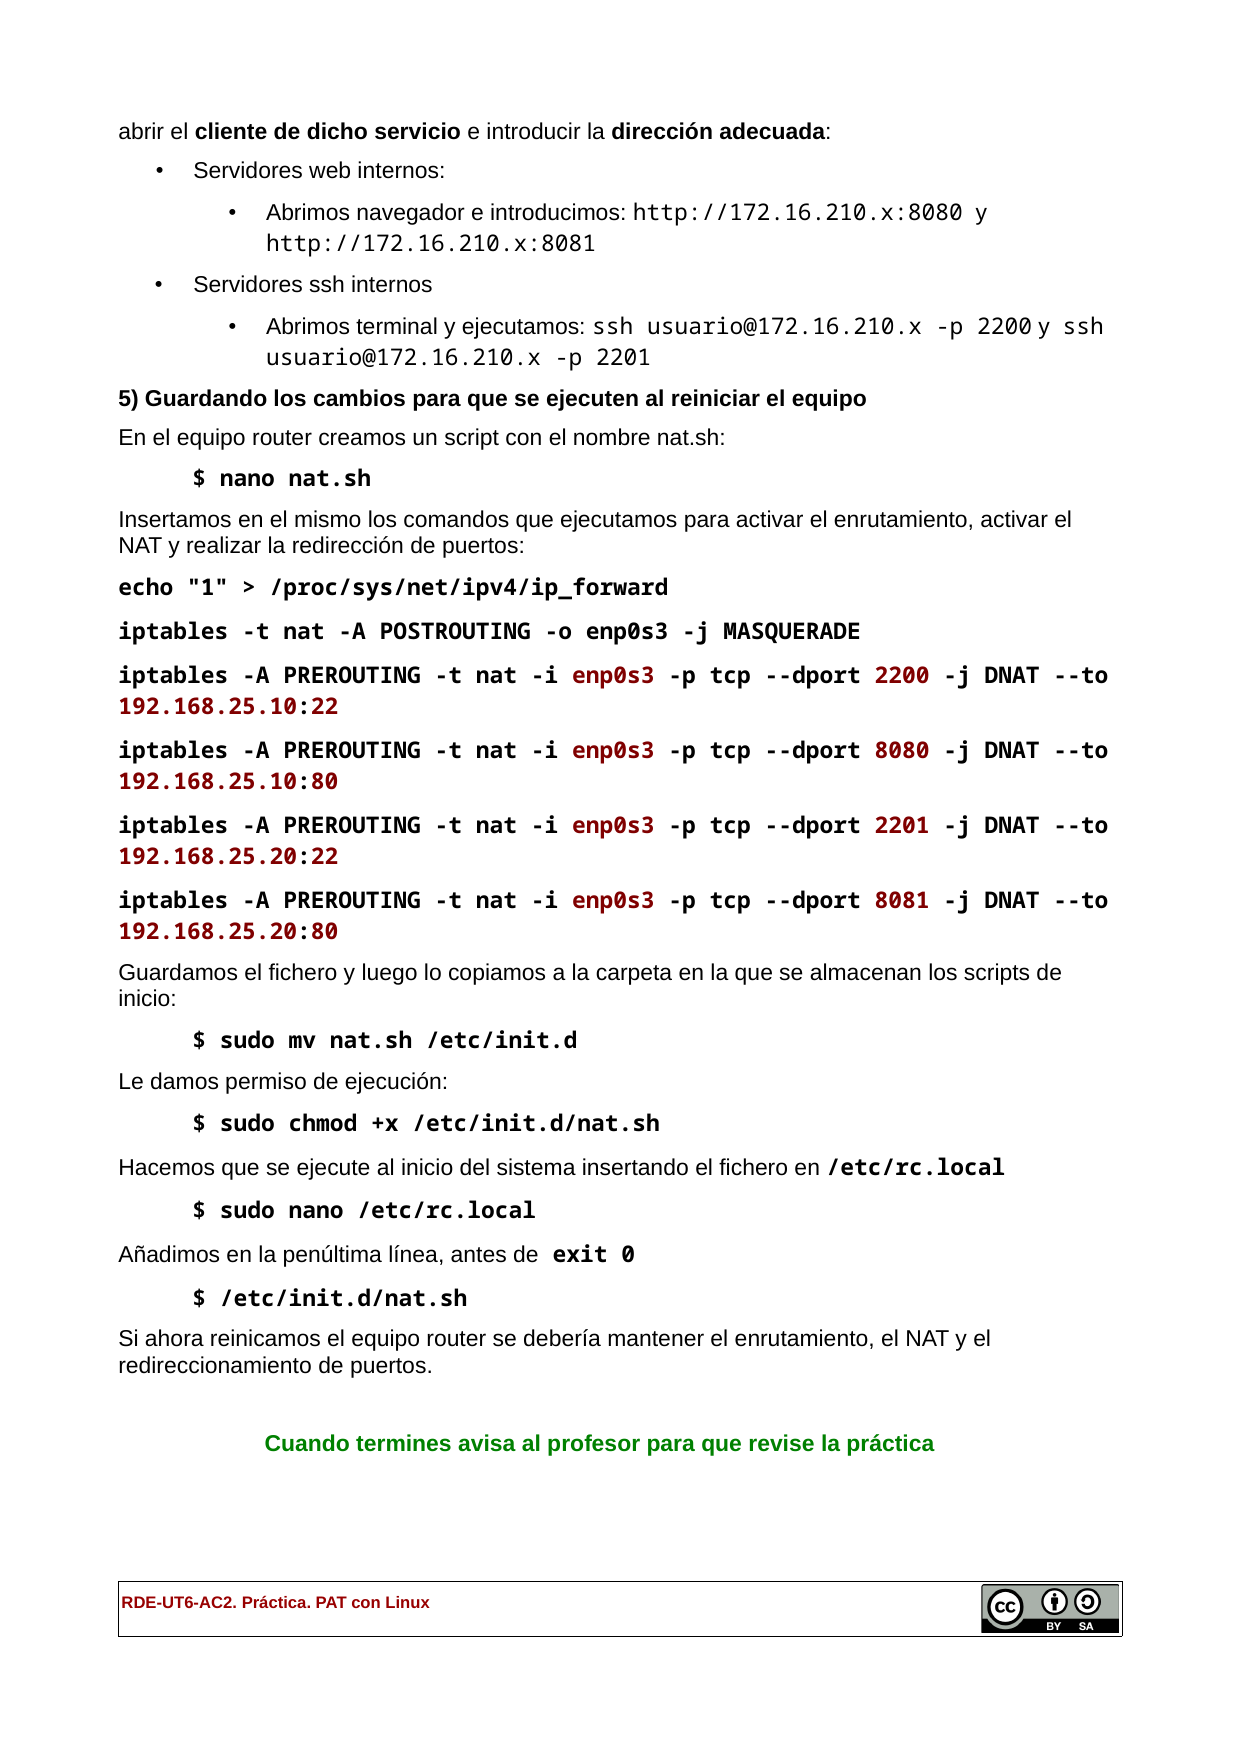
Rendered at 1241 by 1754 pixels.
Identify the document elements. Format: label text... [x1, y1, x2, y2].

text echo "1" > /proc/sys/net/ipv4/ip_forward [118, 571, 1140, 603]
text iptables -A PREROUTING -t nat -i enp0s3 -p tcp --dport 2201 -j DNAT --to 192.168.25.20:22 [118, 809, 1140, 871]
text Añadimos en la penúltima línea, antes de exit 0 [118, 1238, 1122, 1269]
text $ /etc/init.d/nat.sh [118, 1282, 1122, 1313]
text $ nano nat.sh [192, 462, 1122, 494]
text $ sudo chmod +x /etc/init.d/nat.sh [118, 1107, 1122, 1138]
text iptables -A PREROUTING -t nat -i enp0s3 -p tcp --dport 8080 -j DNAT --to 192.168.25.10:80 [118, 734, 1140, 796]
text Cuando termines avisa al profesor para que revise la práctica [118, 1429, 1122, 1456]
list Abrimos navegador e introducimos: http://172.16.210.x:8080 y http://172.16.210.x:8081 [228, 196, 1122, 258]
text iptables -t nat -A POSTROUTING -o enp0s3 -j MASQUERADE [118, 615, 1140, 646]
picture [981, 1584, 1119, 1633]
text Hacemos que se ejecute al inicio del sistema insertando el fichero en /etc/rc.local [118, 1150, 1122, 1182]
text $ sudo mv nat.sh /etc/init.d [118, 1024, 1122, 1055]
list Servidores ssh internos [154, 271, 1122, 297]
text $ sudo nano /etc/rc.local [118, 1194, 1122, 1225]
text Insertamos en el mismo los comandos que ejecutamos para activar el enrutamiento, activar el NAT y realizar la redirección de puertos: [118, 506, 1122, 559]
text abrir el cliente de dicho servicio e introducir la dirección adecuada: [118, 118, 1122, 144]
text iptables -A PREROUTING -t nat -i enp0s3 -p tcp --dport 2200 -j DNAT --to 192.168.25.10:22 [118, 659, 1140, 721]
text Guardamos el fichero y luego lo copiamos a la carpeta en la que se almacenan los scripts de inicio: [118, 959, 1122, 1012]
list Servidores web internos: [156, 157, 1122, 183]
text En el equipo router creamos un script con el nombre nat.sh: [118, 423, 1122, 450]
text iptables -A PREROUTING -t nat -i enp0s3 -p tcp --dport 8081 -j DNAT --to 192.168.25.20:80 [118, 884, 1140, 946]
text Si ahora reinicamos el equipo router se debería mantener el enrutamiento, el NAT y el redireccionamiento de puertos. [118, 1325, 1122, 1378]
list Abrimos terminal y ejecutamos: ssh usuario@172.16.210.x -p 2200 y ssh usuario@172.16.210.x -p 2201 [228, 310, 1122, 372]
text Le damos permiso de ejecución: [118, 1068, 1122, 1094]
text 5) Guardando los cambios para que se ejecuten al reiniciar el equipo [118, 385, 1122, 411]
